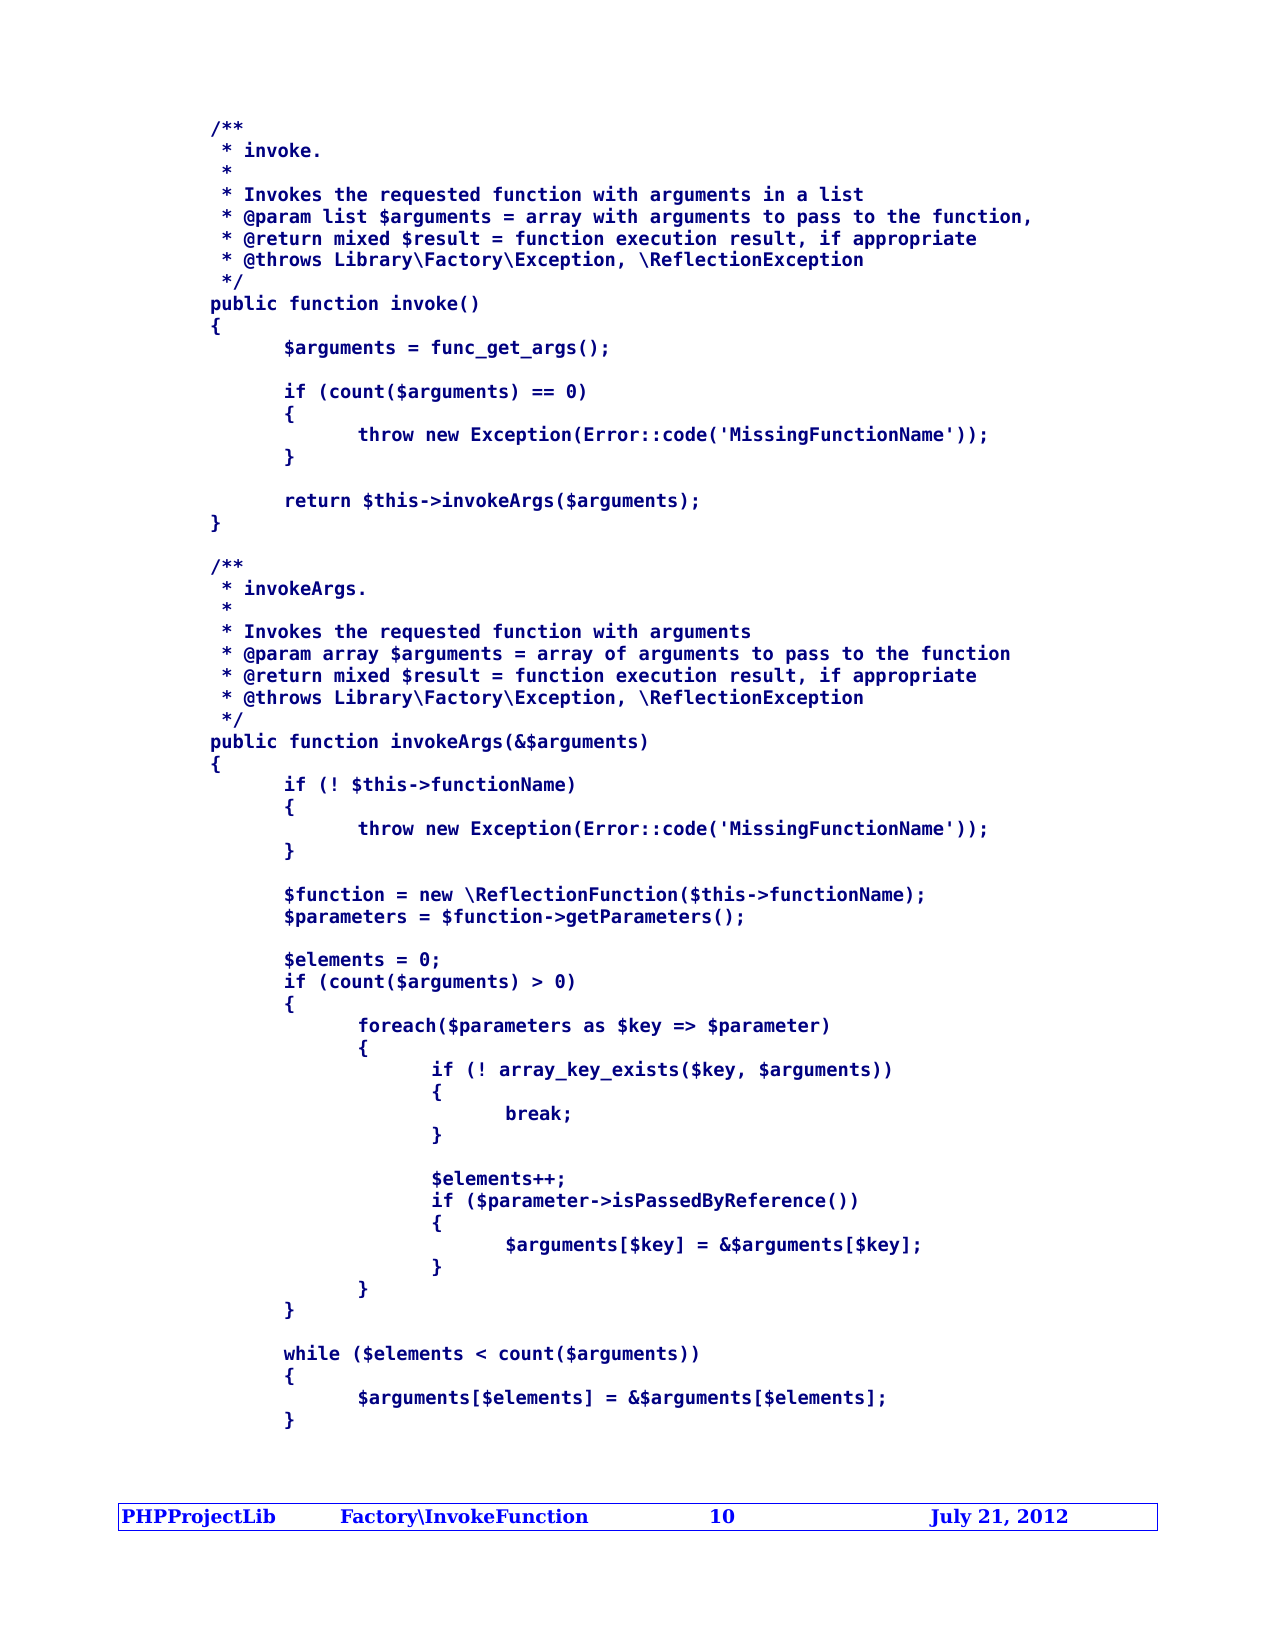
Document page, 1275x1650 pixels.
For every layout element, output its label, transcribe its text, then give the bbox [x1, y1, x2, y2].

list { [136, 1081, 1157, 1102]
list */ [136, 709, 1157, 731]
list $parameters = $function->getParameters(); [136, 906, 1157, 927]
list } [136, 840, 1157, 862]
list throw new Exception(Error::code('MissingFunctionName')); [136, 424, 1157, 446]
list { [136, 402, 1157, 424]
list } [136, 1299, 1157, 1321]
list { [136, 315, 1157, 337]
list * invokeArgs. [136, 577, 1157, 599]
list if (! $this->functionName) [136, 774, 1157, 796]
list */ [136, 271, 1157, 293]
list /** [136, 118, 1157, 140]
list $arguments[$elements] = &$arguments[$elements]; [136, 1387, 1157, 1409]
list $function = new \ReflectionFunction($this->functionName); [136, 884, 1157, 906]
list public function invokeArgs(&$arguments) [136, 731, 1157, 752]
list * @return mixed $result = function execution result, if appropriate [136, 227, 1157, 249]
list { [136, 752, 1157, 774]
list * @return mixed $result = function execution result, if appropriate [136, 665, 1157, 687]
list * [136, 162, 1157, 184]
list $elements = 0; [136, 949, 1157, 971]
list $arguments[$key] = &$arguments[$key]; [136, 1234, 1157, 1256]
list { [136, 1037, 1157, 1059]
list while ($elements < count($arguments)) [136, 1343, 1157, 1365]
list * [136, 599, 1157, 621]
list } [136, 1409, 1157, 1431]
list * @throws Library\Factory\Exception, \ReflectionException [136, 687, 1157, 709]
list if (count($arguments) > 0) [136, 971, 1157, 993]
list if (count($arguments) == 0) [136, 381, 1157, 402]
list * @throws Library\Factory\Exception, \ReflectionException [136, 249, 1157, 271]
list { [136, 993, 1157, 1015]
list { [136, 1365, 1157, 1387]
list break; [136, 1102, 1157, 1124]
list if ($parameter->isPassedByReference()) [136, 1190, 1157, 1212]
list * invoke. [136, 140, 1157, 162]
list } [136, 1256, 1157, 1277]
list { [136, 1212, 1157, 1234]
list } [136, 1124, 1157, 1146]
list { [136, 796, 1157, 818]
list * @param array $arguments = array of arguments to pass to the function [136, 643, 1157, 665]
list return $this->invokeArgs($arguments); [136, 490, 1157, 512]
list /** [136, 556, 1157, 577]
list $elements++; [136, 1168, 1157, 1190]
list * Invokes the requested function with arguments in a list [136, 184, 1157, 206]
list } [136, 1277, 1157, 1299]
list } [136, 446, 1157, 468]
list throw new Exception(Error::code('MissingFunctionName')); [136, 818, 1157, 840]
list foreach($parameters as $key => $parameter) [136, 1015, 1157, 1037]
list if (! array_key_exists($key, $arguments)) [136, 1059, 1157, 1081]
list * @param list $arguments = array with arguments to pass to the function, [136, 206, 1157, 227]
list $arguments = func_get_args(); [136, 337, 1157, 359]
list } [136, 512, 1157, 534]
list * Invokes the requested function with arguments [136, 621, 1157, 643]
list public function invoke() [136, 293, 1157, 315]
